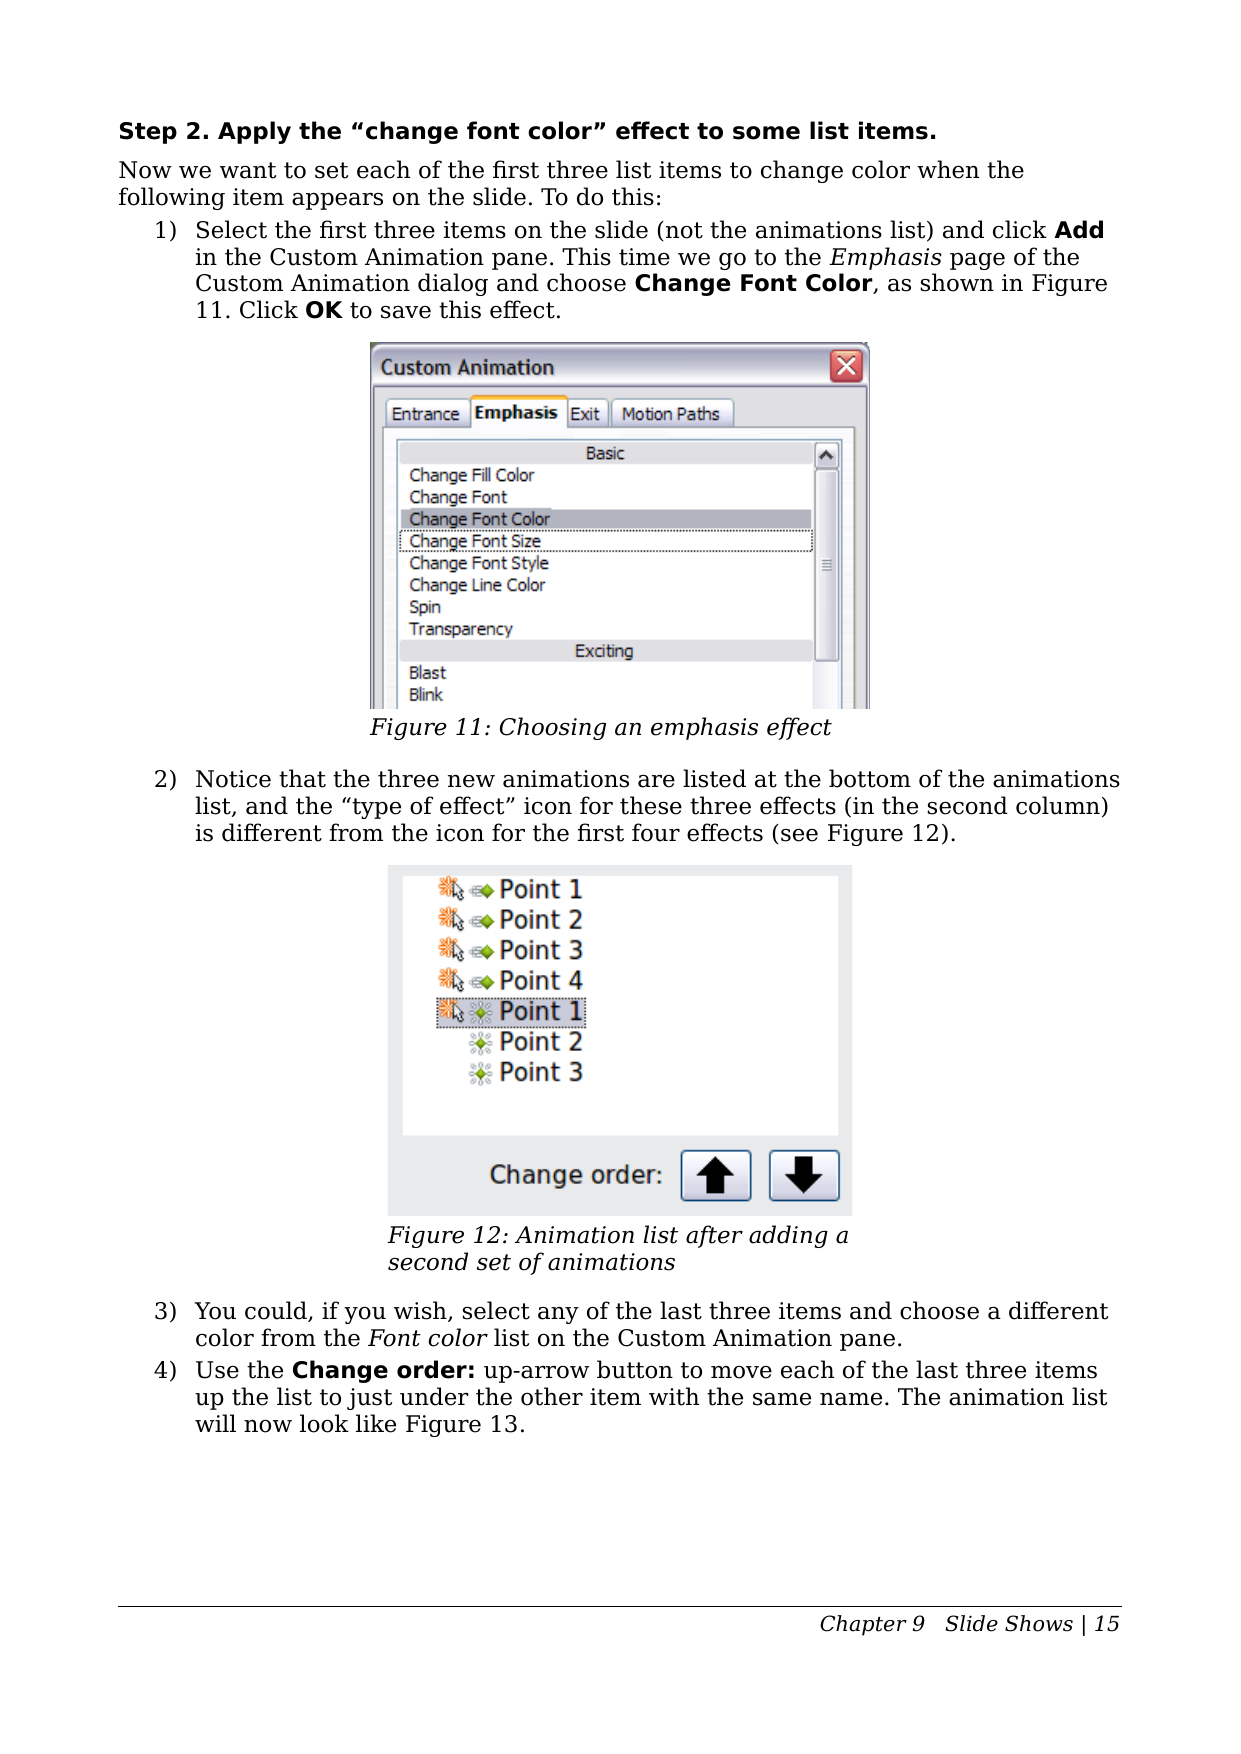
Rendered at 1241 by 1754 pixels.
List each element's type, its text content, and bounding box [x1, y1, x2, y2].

text Figure 12: Animation list after adding a second set of animations [388, 1222, 852, 1276]
picture [387, 865, 853, 1216]
list Use the Change order: up-arrow button to move each of the last three items up the list to just under the other item with the same name. The animation list will now look like Figure 13. [177, 1358, 1122, 1438]
text Step 2. Apply the “change font color” effect to some list items. [118, 118, 1122, 145]
list Select the first three items on the slide (not the animations list) and click Add in the Custom Animation pane. This time we go to the Emphasis page of the Custom Animation dialog and choose Change Font Color, as shown in Figure 11. Click OK to save this effect. [177, 217, 1122, 324]
list You could, if you wish, select any of the last three items and choose a different color from the Font color list on the Custom Animation pane. [177, 1298, 1122, 1351]
list Now we want to set each of the first three list items to change color when the following item appears on the slide. To do this: [118, 157, 1122, 211]
list Notice that the three new animations are listed at the bottom of the animations list, and the “type of effect” icon for these three effects (in the second column) is different from the icon for the first four effects (see Figure 12). [177, 766, 1122, 846]
picture [370, 342, 870, 709]
text Figure 11: Choosing an emphasis effect [370, 714, 870, 741]
